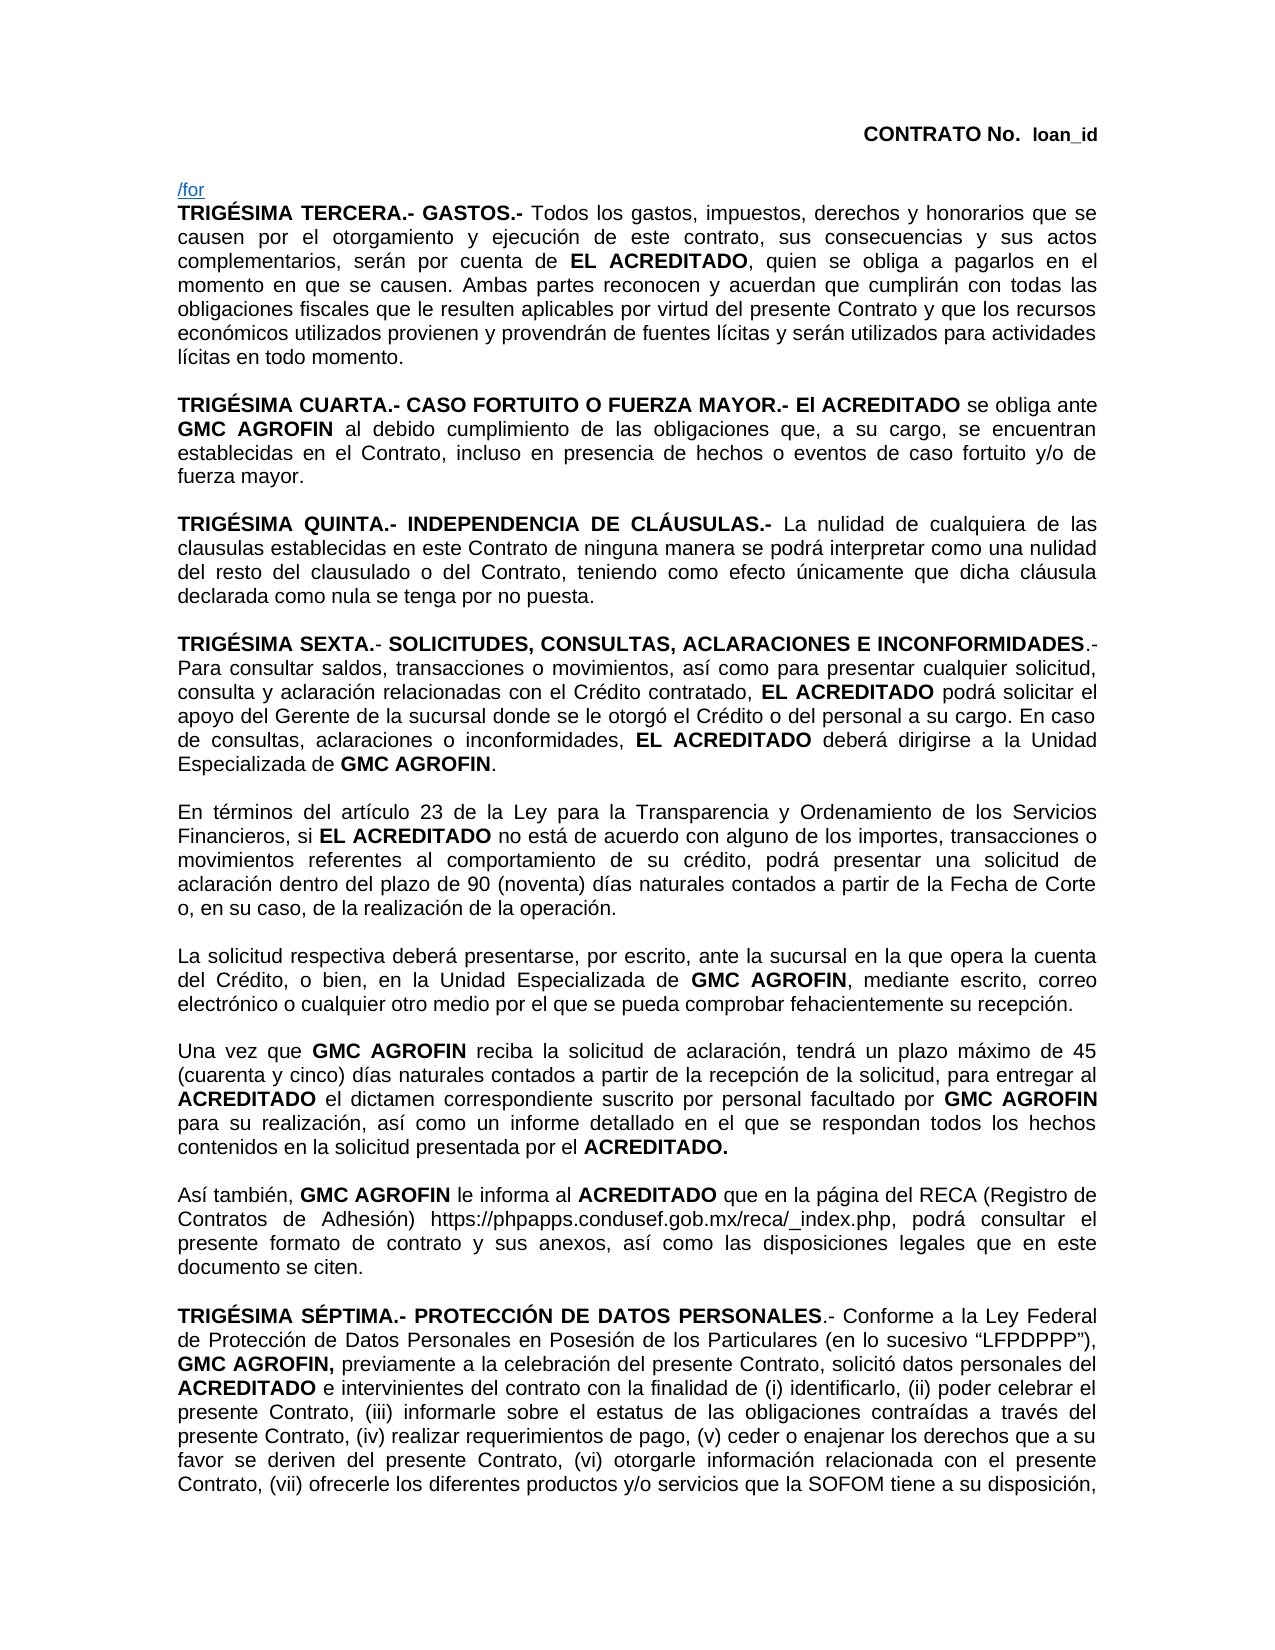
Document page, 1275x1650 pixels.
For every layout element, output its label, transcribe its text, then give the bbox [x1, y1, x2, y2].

text La solicitud respectiva deberá presentarse, por escrito, ante la sucursal en la que opera la cuenta del Crédito, o bien, en la Unidad Especializada de GMC AGROFIN, mediante escrito, correo electrónico o cualquier otro medio por el que se pueda comprobar fehacientemente su recepción. [177, 943, 1098, 1015]
text TRIGÉSIMA SEXTA.- SOLICITUDES, CONSULTAS, ACLARACIONES E INCONFORMIDADES.- Para consultar saldos, transacciones o movimientos, así como para presentar cualquier solicitud, consulta y aclaración relacionadas con el Crédito contratado, EL ACREDITADO podrá solicitar el apoyo del Gerente de la sucursal donde se le otorgó el Crédito o del personal a su cargo. En caso de consultas, aclaraciones o inconformidades, EL ACREDITADO deberá dirigirse a la Unidad Especializada de GMC AGROFIN. [177, 632, 1098, 776]
text /for [177, 179, 1098, 201]
text TRIGÉSIMA CUARTA.- CASO FORTUITO O FUERZA MAYOR.- El ACREDITADO se obliga ante GMC AGROFIN al debido cumplimiento de las obligaciones que, a su cargo, se encuentran establecidas en el Contrato, incluso en presencia de hechos o eventos de caso fortuito y/o de fuerza mayor. [177, 392, 1098, 488]
text Una vez que GMC AGROFIN reciba la solicitud de aclaración, tendrá un plazo máximo de 45 (cuarenta y cinco) días naturales contados a partir de la recepción de la solicitud, para entregar al ACREDITADO el dictamen correspondiente suscrito por personal facultado por GMC AGROFIN para su realización, así como un informe detallado en el que se respondan todos los hechos contenidos en la solicitud presentada por el ACREDITADO. [177, 1039, 1098, 1159]
text Así también, GMC AGROFIN le informa al ACREDITADO que en la página del RECA (Registro de Contratos de Adhesión) https://phpapps.condusef.gob.mx/reca/_index.php, podrá consultar el presente formato de contrato y sus anexos, así como las disposiciones legales que en este documento se citen. [177, 1183, 1098, 1279]
text En términos del artículo 23 de la Ley para la Transparencia y Ordenamiento de los Servicios Financieros, si EL ACREDITADO no está de acuerdo con alguno de los importes, transacciones o movimientos referentes al comportamiento de su crédito, podrá presentar una solicitud de aclaración dentro del plazo de 90 (noventa) días naturales contados a partir de la Fecha de Corte o, en su caso, de la realización de la operación. [177, 800, 1098, 919]
text TRIGÉSIMA TERCERA.- GASTOS.- Todos los gastos, impuestos, derechos y honorarios que se causen por el otorgamiento y ejecución de este contrato, sus consecuencias y sus actos complementarios, serán por cuenta de EL ACREDITADO, quien se obliga a pagarlos en el momento en que se causen. Ambas partes reconocen y acuerdan que cumplirán con todas las obligaciones fiscales que le resulten aplicables por virtud del presente Contrato y que los recursos económicos utilizados provienen y provendrán de fuentes lícitas y serán utilizados para actividades lícitas en todo momento. [177, 201, 1098, 368]
text TRIGÉSIMA SÉPTIMA.- PROTECCIÓN DE DATOS PERSONALES.- Conforme a la Ley Federal de Protección de Datos Personales en Posesión de los Particulares (en lo sucesivo “LFPDPPP”), GMC AGROFIN, previamente a la celebración del presente Contrato, solicitó datos personales del ACREDITADO e intervinientes del contrato con la finalidad de (i) identificarlo, (ii) poder celebrar el presente Contrato, (iii) informarle sobre el estatus de las obligaciones contraídas a través del presente Contrato, (iv) realizar requerimientos de pago, (v) ceder o enajenar los derechos que a su favor se deriven del presente Contrato, (vi) otorgarle información relacionada con el presente Contrato, (vii) ofrecerle los diferentes productos y/o servicios que la SOFOM tiene a su disposición, [177, 1304, 1098, 1496]
text TRIGÉSIMA QUINTA.- INDEPENDENCIA DE CLÁUSULAS.- La nulidad de cualquiera de las clausulas establecidas en este Contrato de ninguna manera se podrá interpretar como una nulidad del resto del clausulado o del Contrato, teniendo como efecto únicamente que dicha cláusula declarada como nula se tenga por no puesta. [177, 512, 1098, 608]
